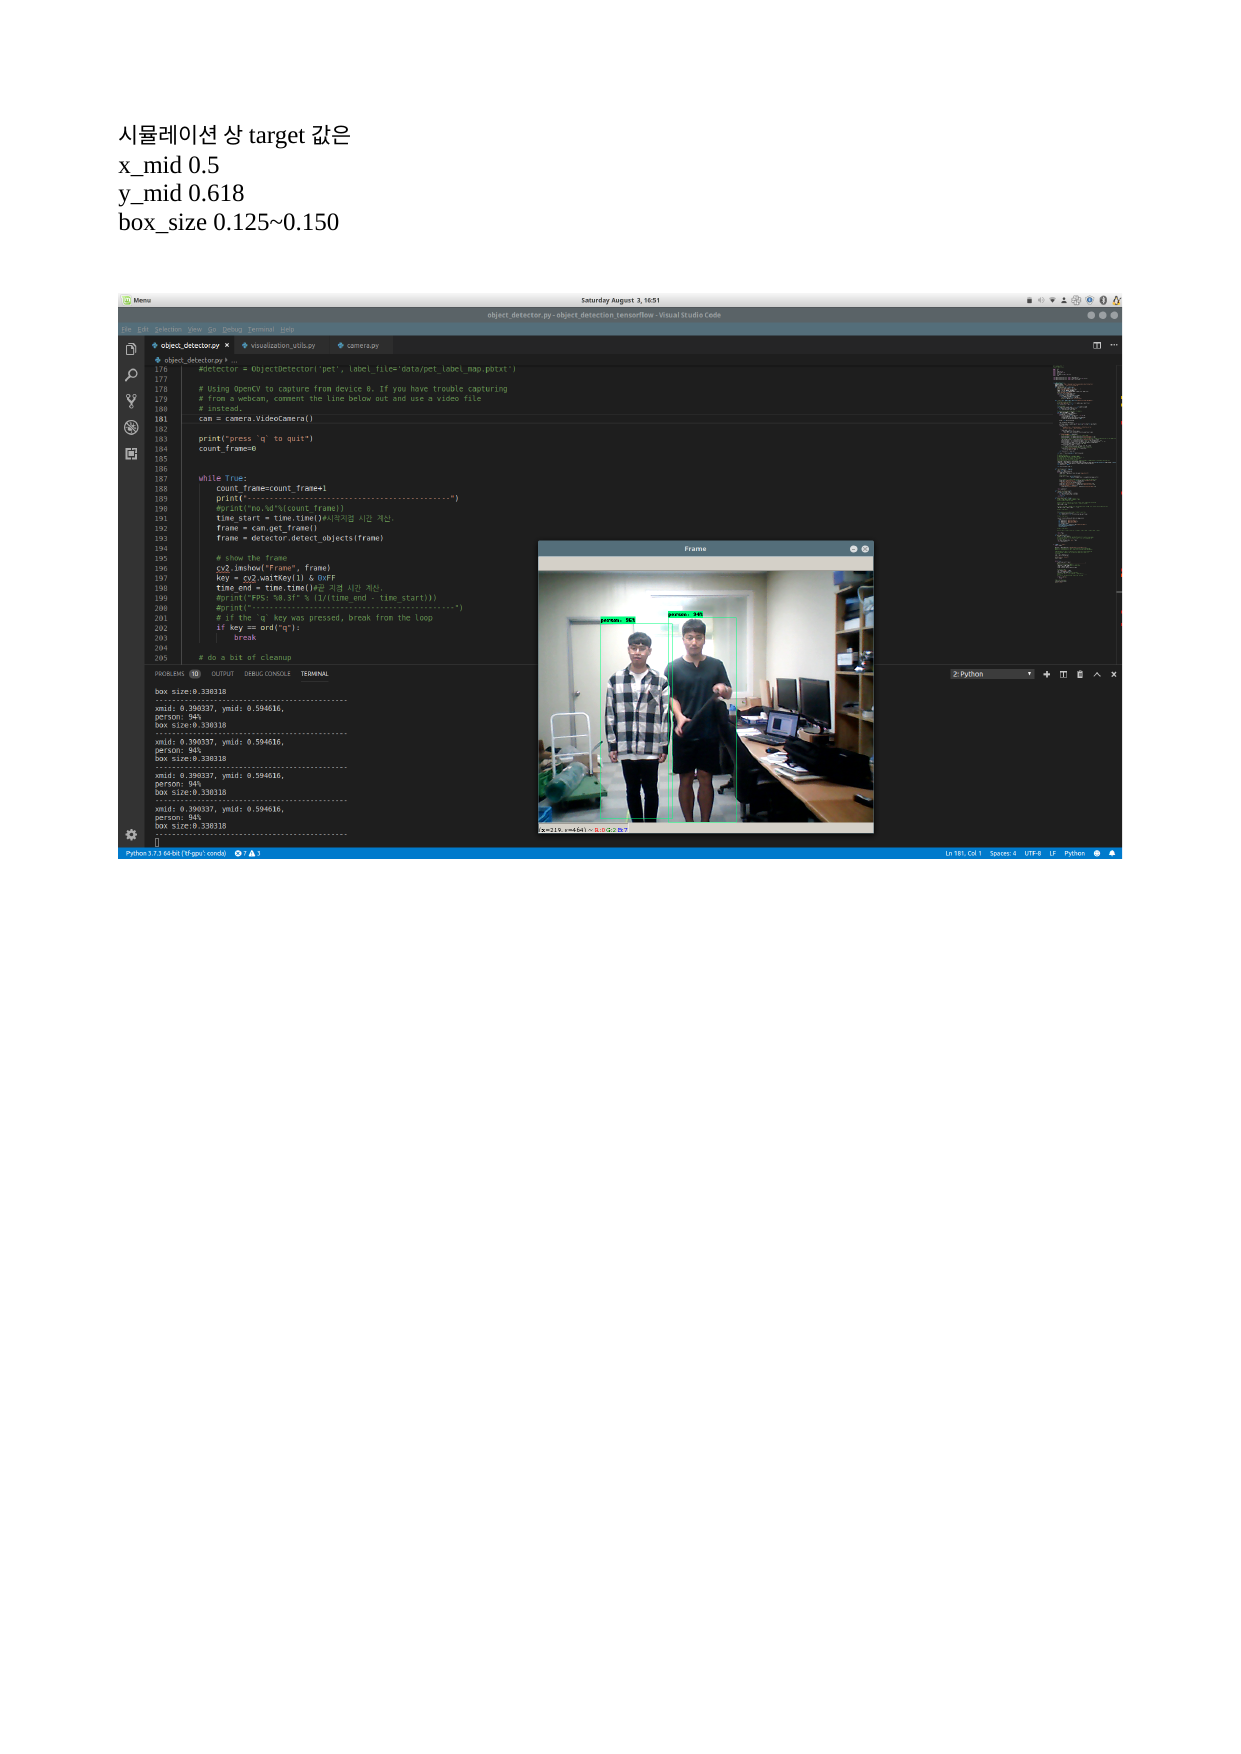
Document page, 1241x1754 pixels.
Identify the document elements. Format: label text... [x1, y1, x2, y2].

text box_size 0.125~0.150 [118, 207, 1122, 236]
text 시뮬레이션 상 target 값은 [118, 118, 1122, 150]
text y_mid 0.618 [118, 178, 1122, 207]
picture [118, 293, 1123, 859]
text x_mid 0.5 [118, 150, 1122, 178]
